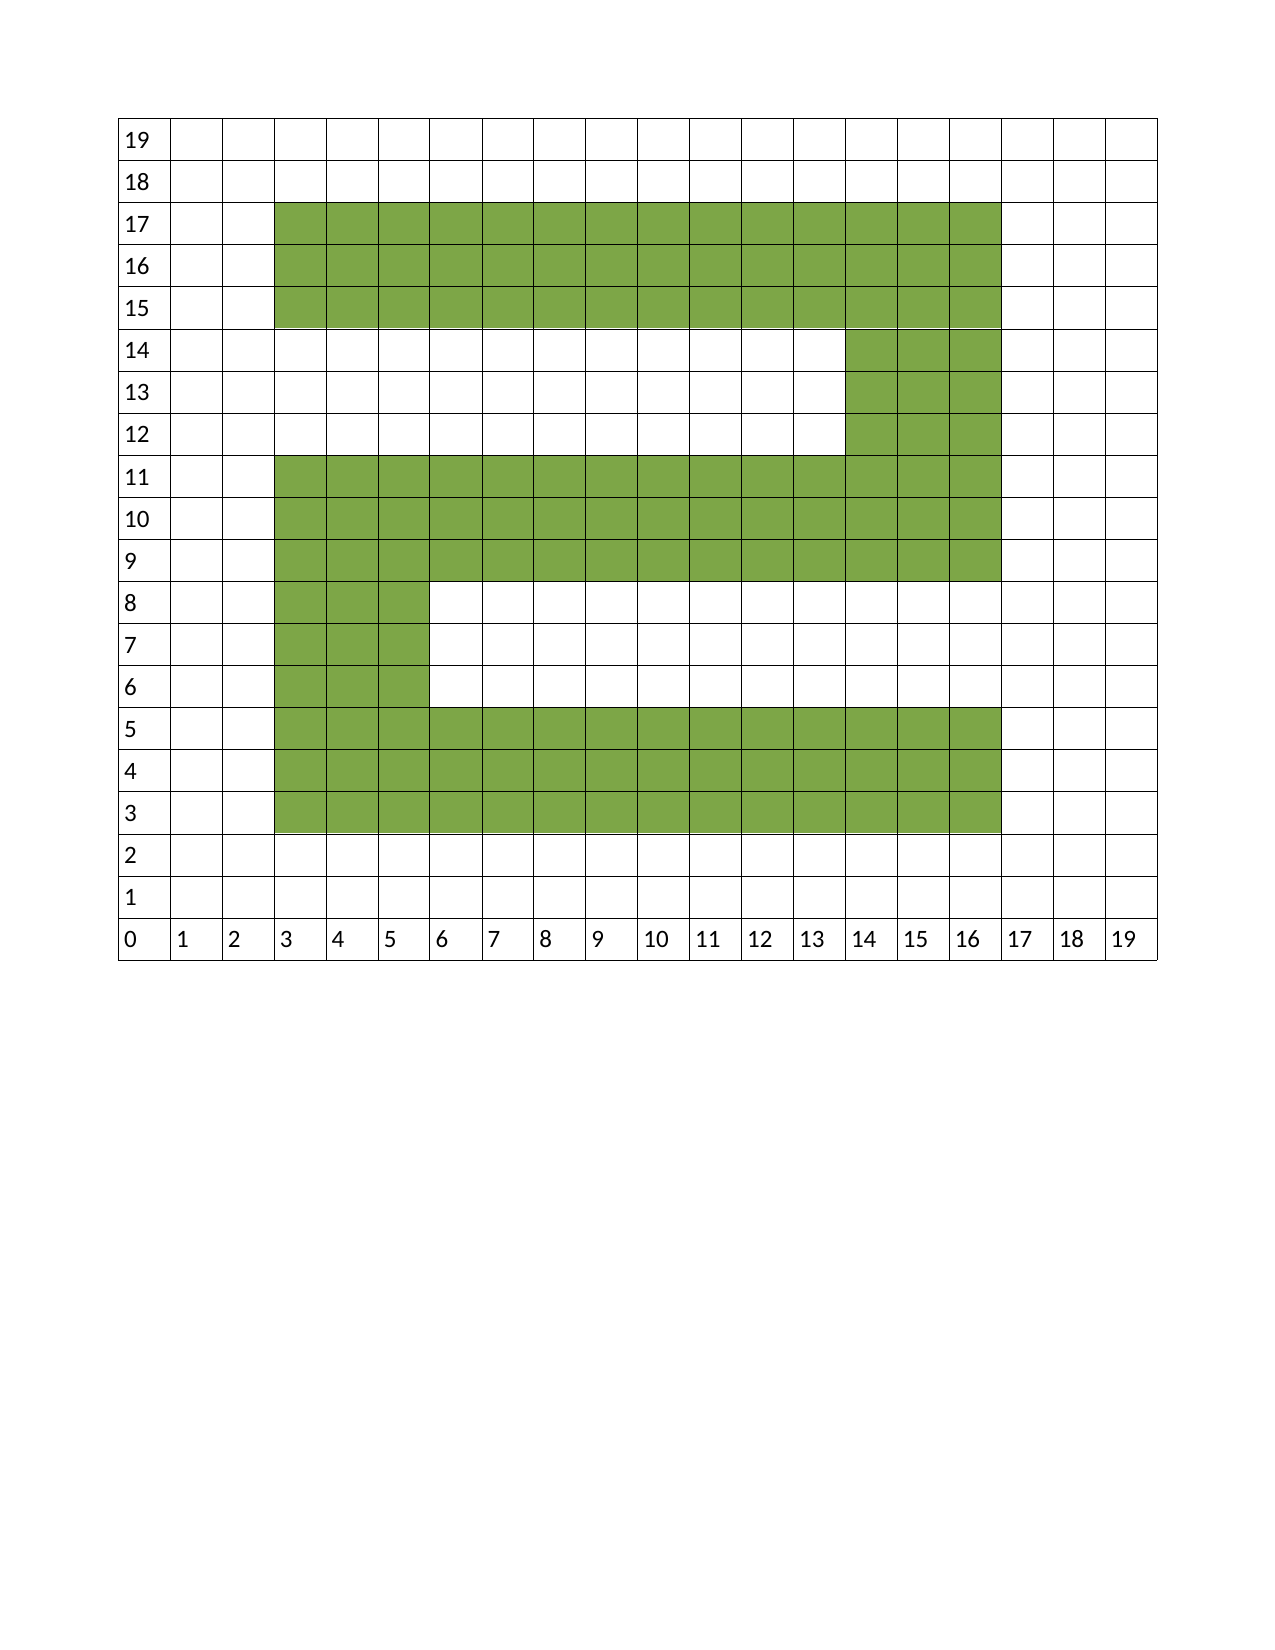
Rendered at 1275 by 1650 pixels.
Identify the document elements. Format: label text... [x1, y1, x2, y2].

table_cell [430, 877, 482, 918]
table_cell [534, 372, 585, 413]
table_cell [534, 792, 585, 833]
table_cell [638, 877, 689, 918]
table_header [690, 119, 741, 160]
table_cell [742, 203, 793, 244]
table_cell [638, 624, 689, 665]
table_cell [379, 835, 429, 876]
table_cell [742, 414, 793, 455]
table_cell [950, 330, 1001, 371]
table_cell [275, 456, 326, 497]
table_cell [690, 835, 741, 876]
table_cell [483, 835, 533, 876]
table_cell [1054, 372, 1105, 413]
table_cell 7 [483, 919, 533, 960]
table_cell [586, 750, 637, 791]
table_cell [638, 750, 689, 791]
table_cell [898, 456, 949, 497]
table_cell [794, 203, 845, 244]
table_cell [327, 624, 378, 665]
table_cell [223, 750, 274, 791]
table_cell [1002, 245, 1053, 286]
table_cell [1106, 498, 1157, 539]
table_cell [950, 287, 1001, 328]
table_cell [379, 792, 429, 833]
table_cell [1054, 835, 1105, 876]
table_cell [483, 161, 533, 202]
table_cell [534, 203, 585, 244]
table_cell [483, 624, 533, 665]
table_header 19 [119, 119, 170, 160]
table_cell [1002, 708, 1053, 749]
table_header [171, 119, 222, 160]
table_cell [846, 287, 897, 328]
table_cell [430, 750, 482, 791]
table_header [327, 119, 378, 160]
table_cell 1 [171, 919, 222, 960]
table_header [950, 119, 1001, 160]
table_cell [483, 245, 533, 286]
table_cell [742, 540, 793, 581]
table_cell [275, 372, 326, 413]
table_cell [483, 287, 533, 328]
table_cell [1106, 666, 1157, 707]
table_cell [638, 498, 689, 539]
table_cell [690, 750, 741, 791]
table_cell [430, 540, 482, 581]
table_cell [275, 582, 326, 623]
table_cell 16 [119, 245, 170, 286]
table_cell [379, 666, 429, 707]
table_cell [379, 540, 429, 581]
table_cell [846, 456, 897, 497]
table_cell [794, 287, 845, 328]
table_cell [483, 203, 533, 244]
table_cell [586, 498, 637, 539]
table_cell [846, 203, 897, 244]
table_cell 1 [119, 877, 170, 918]
table_cell 0 [119, 919, 170, 960]
table_cell [846, 708, 897, 749]
table_cell [898, 498, 949, 539]
table_cell [379, 456, 429, 497]
table_cell [483, 708, 533, 749]
table_cell [327, 372, 378, 413]
table_header [846, 119, 897, 160]
table_cell 13 [794, 919, 845, 960]
table_cell [1002, 666, 1053, 707]
table_cell [483, 666, 533, 707]
table_cell [794, 414, 845, 455]
table_header [1002, 119, 1053, 160]
table_cell [950, 161, 1001, 202]
table_cell [846, 624, 897, 665]
table_cell [534, 330, 585, 371]
table_cell [742, 624, 793, 665]
table_cell [690, 624, 741, 665]
table_cell [171, 330, 222, 371]
table_cell [898, 666, 949, 707]
table_cell [586, 372, 637, 413]
table_cell [1106, 708, 1157, 749]
table_cell [690, 372, 741, 413]
table_cell [171, 582, 222, 623]
table_cell [1054, 666, 1105, 707]
table_cell [690, 456, 741, 497]
table_cell [1106, 835, 1157, 876]
table_cell [742, 582, 793, 623]
table_cell [1054, 877, 1105, 918]
table_cell [327, 877, 378, 918]
table_cell [586, 624, 637, 665]
table_cell [327, 708, 378, 749]
table_cell [846, 835, 897, 876]
table_cell [950, 414, 1001, 455]
table_cell 10 [638, 919, 689, 960]
table_cell [586, 456, 637, 497]
table_cell 4 [327, 919, 378, 960]
table_cell [223, 835, 274, 876]
table_cell [898, 708, 949, 749]
table_cell [1054, 330, 1105, 371]
table_cell [379, 372, 429, 413]
table_cell [379, 161, 429, 202]
table_cell [534, 666, 585, 707]
table_cell [742, 161, 793, 202]
table_cell [1002, 624, 1053, 665]
table_cell [430, 666, 482, 707]
table_cell [1002, 161, 1053, 202]
table_cell [1002, 582, 1053, 623]
table_cell [275, 835, 326, 876]
table_cell [1002, 372, 1053, 413]
table_cell [171, 792, 222, 833]
table_cell [950, 877, 1001, 918]
table_cell [586, 540, 637, 581]
table_cell [1002, 414, 1053, 455]
table_cell 17 [119, 203, 170, 244]
table_cell [275, 750, 326, 791]
table_cell [223, 245, 274, 286]
table_cell [638, 372, 689, 413]
table_cell [1106, 582, 1157, 623]
table_cell [483, 330, 533, 371]
table_cell [223, 792, 274, 833]
table_cell [483, 750, 533, 791]
table_cell [846, 245, 897, 286]
table_cell [586, 708, 637, 749]
table_cell 17 [1002, 919, 1053, 960]
table_cell [1106, 792, 1157, 833]
table_cell [638, 708, 689, 749]
table_cell [1054, 245, 1105, 286]
table_cell [898, 161, 949, 202]
table_cell 9 [586, 919, 637, 960]
table_cell [534, 498, 585, 539]
table_cell [950, 792, 1001, 833]
table_cell [534, 835, 585, 876]
table_cell 3 [275, 919, 326, 960]
table_cell [1002, 792, 1053, 833]
table_cell [275, 287, 326, 328]
table_cell [690, 666, 741, 707]
table_cell [275, 498, 326, 539]
table_cell [327, 161, 378, 202]
table_cell 3 [119, 792, 170, 833]
table_cell 19 [1106, 919, 1157, 960]
table_cell [690, 245, 741, 286]
table_cell [794, 708, 845, 749]
table_cell [430, 203, 482, 244]
table_cell [1054, 161, 1105, 202]
table_cell [898, 330, 949, 371]
table_cell [950, 456, 1001, 497]
table_cell [483, 540, 533, 581]
table_cell [638, 414, 689, 455]
table_cell [223, 330, 274, 371]
table_cell [275, 161, 326, 202]
table_cell [223, 203, 274, 244]
table_cell [1106, 330, 1157, 371]
table_cell [534, 245, 585, 286]
table_cell [690, 708, 741, 749]
table_header [483, 119, 533, 160]
table_cell 2 [119, 835, 170, 876]
table_cell [898, 792, 949, 833]
table_cell [430, 498, 482, 539]
table_cell [1054, 624, 1105, 665]
table_cell 16 [950, 919, 1001, 960]
table_cell [1002, 287, 1053, 328]
table_header [430, 119, 482, 160]
table_cell [534, 877, 585, 918]
table_cell [690, 414, 741, 455]
table_cell [690, 792, 741, 833]
table_cell [742, 456, 793, 497]
table_cell [794, 540, 845, 581]
table_cell [586, 835, 637, 876]
table_cell [1106, 203, 1157, 244]
table_cell [742, 877, 793, 918]
table_cell [379, 203, 429, 244]
table_cell [171, 414, 222, 455]
table_cell [690, 161, 741, 202]
table_cell [171, 245, 222, 286]
table_cell 14 [119, 330, 170, 371]
table_cell [275, 245, 326, 286]
table_header [1054, 119, 1105, 160]
table_cell [794, 666, 845, 707]
table_cell 6 [430, 919, 482, 960]
table_cell [794, 456, 845, 497]
table_cell [534, 287, 585, 328]
table_cell [534, 456, 585, 497]
table_cell [534, 624, 585, 665]
table_cell [483, 582, 533, 623]
table_cell [794, 161, 845, 202]
table_cell [534, 414, 585, 455]
table_cell [950, 624, 1001, 665]
table_cell [379, 877, 429, 918]
table_cell [171, 708, 222, 749]
table_cell [1106, 624, 1157, 665]
table_cell [379, 245, 429, 286]
table_cell [1054, 708, 1105, 749]
table_cell 4 [119, 750, 170, 791]
table_cell [534, 161, 585, 202]
table_cell [223, 161, 274, 202]
table_cell [223, 624, 274, 665]
table_cell [430, 624, 482, 665]
table_cell [794, 624, 845, 665]
table_cell [1054, 582, 1105, 623]
table_cell [430, 708, 482, 749]
table_cell [846, 372, 897, 413]
table_cell [171, 372, 222, 413]
table_cell [1002, 456, 1053, 497]
table_cell [690, 540, 741, 581]
table_cell [1054, 287, 1105, 328]
table_cell 13 [119, 372, 170, 413]
table_header [742, 119, 793, 160]
table_cell [171, 750, 222, 791]
table_cell 11 [119, 456, 170, 497]
table_cell [430, 161, 482, 202]
table_cell [586, 666, 637, 707]
table_cell [171, 456, 222, 497]
table_cell 6 [119, 666, 170, 707]
table_cell [534, 582, 585, 623]
table_cell [586, 161, 637, 202]
table_cell 15 [119, 287, 170, 328]
table_cell [794, 750, 845, 791]
table_cell [1106, 750, 1157, 791]
table_cell [171, 877, 222, 918]
table_cell [171, 287, 222, 328]
table_cell [379, 330, 429, 371]
table_cell [1054, 498, 1105, 539]
table_cell [690, 498, 741, 539]
table_cell [690, 203, 741, 244]
table_cell [898, 372, 949, 413]
table_cell [586, 792, 637, 833]
table_cell [1002, 498, 1053, 539]
table_cell [171, 835, 222, 876]
table_cell [327, 330, 378, 371]
table_cell [327, 245, 378, 286]
table_cell 9 [119, 540, 170, 581]
table_cell [742, 498, 793, 539]
table_cell [690, 877, 741, 918]
table_cell [950, 708, 1001, 749]
table_cell [430, 792, 482, 833]
table_cell [690, 582, 741, 623]
table_cell [430, 456, 482, 497]
table_header [1106, 119, 1157, 160]
table_cell [950, 498, 1001, 539]
table_cell 12 [119, 414, 170, 455]
table_cell [1054, 540, 1105, 581]
table_cell [327, 456, 378, 497]
table_cell [638, 161, 689, 202]
table_cell [327, 540, 378, 581]
table_cell [430, 287, 482, 328]
table_cell [1106, 372, 1157, 413]
table_cell [1054, 456, 1105, 497]
table_cell [223, 498, 274, 539]
table_cell [846, 666, 897, 707]
table_cell 5 [119, 708, 170, 749]
table_cell [379, 582, 429, 623]
table_cell [898, 624, 949, 665]
table_cell [690, 287, 741, 328]
table_cell [483, 372, 533, 413]
table_cell [846, 330, 897, 371]
table_cell [638, 792, 689, 833]
table_cell [794, 245, 845, 286]
table_cell [483, 456, 533, 497]
table_cell [379, 750, 429, 791]
table_cell [638, 245, 689, 286]
table_cell [794, 835, 845, 876]
table_cell [950, 245, 1001, 286]
table_cell [846, 161, 897, 202]
table_cell 12 [742, 919, 793, 960]
table_cell [430, 372, 482, 413]
table_cell [586, 287, 637, 328]
table_cell [1002, 750, 1053, 791]
table_cell [171, 498, 222, 539]
table_cell [846, 414, 897, 455]
table_header [638, 119, 689, 160]
table_cell [794, 582, 845, 623]
table_cell [327, 414, 378, 455]
table_cell [534, 540, 585, 581]
table_cell 15 [898, 919, 949, 960]
table_cell [1002, 540, 1053, 581]
table_header [898, 119, 949, 160]
table_cell [1106, 540, 1157, 581]
table_cell [1054, 750, 1105, 791]
table_cell [275, 540, 326, 581]
table_cell [846, 750, 897, 791]
table_cell [275, 666, 326, 707]
table_cell [638, 582, 689, 623]
table_cell [327, 203, 378, 244]
table_cell [898, 877, 949, 918]
table_cell [430, 330, 482, 371]
table_cell [1002, 203, 1053, 244]
table_cell [1106, 245, 1157, 286]
table_cell [171, 161, 222, 202]
table_cell [327, 835, 378, 876]
table_cell [430, 582, 482, 623]
table_cell [223, 582, 274, 623]
table_cell [1002, 330, 1053, 371]
table_cell [950, 666, 1001, 707]
table_cell [586, 203, 637, 244]
table_cell [950, 540, 1001, 581]
table_cell [327, 498, 378, 539]
table_cell [223, 666, 274, 707]
table_cell 10 [119, 498, 170, 539]
table_cell [1002, 835, 1053, 876]
table_header [794, 119, 845, 160]
table_cell [638, 540, 689, 581]
table_cell [1106, 414, 1157, 455]
table_cell 8 [119, 582, 170, 623]
table_cell [379, 624, 429, 665]
table_cell [794, 330, 845, 371]
table_cell 14 [846, 919, 897, 960]
table_cell [1054, 414, 1105, 455]
table_cell [586, 582, 637, 623]
table_cell [327, 792, 378, 833]
table_cell [742, 330, 793, 371]
table_cell [586, 330, 637, 371]
table_cell [950, 372, 1001, 413]
table_cell [898, 245, 949, 286]
table_cell 7 [119, 624, 170, 665]
table_cell [586, 877, 637, 918]
table_cell [327, 750, 378, 791]
table_cell [1002, 877, 1053, 918]
table_cell [223, 708, 274, 749]
table_cell [275, 792, 326, 833]
table_cell [898, 287, 949, 328]
table_cell 8 [534, 919, 585, 960]
table_cell [690, 330, 741, 371]
table_header [534, 119, 585, 160]
table_cell [223, 877, 274, 918]
table_cell [898, 582, 949, 623]
table_cell [379, 287, 429, 328]
table_header [223, 119, 274, 160]
table_cell [1106, 877, 1157, 918]
table_cell [483, 792, 533, 833]
table_cell [1054, 792, 1105, 833]
table_cell [794, 372, 845, 413]
table_cell [950, 582, 1001, 623]
table_cell 11 [690, 919, 741, 960]
table_cell [742, 287, 793, 328]
table_cell [275, 330, 326, 371]
table_cell [534, 750, 585, 791]
table_cell [846, 792, 897, 833]
table_cell [898, 203, 949, 244]
table_cell [275, 624, 326, 665]
table_cell [171, 666, 222, 707]
table_cell [327, 287, 378, 328]
table_cell [1106, 161, 1157, 202]
table_cell 18 [119, 161, 170, 202]
table_cell [275, 414, 326, 455]
table_cell [483, 498, 533, 539]
table_cell [430, 835, 482, 876]
table_cell [846, 498, 897, 539]
table_cell [223, 456, 274, 497]
table_cell [794, 792, 845, 833]
table_cell [742, 372, 793, 413]
table_header [379, 119, 429, 160]
table_cell 5 [379, 919, 429, 960]
table_cell [430, 414, 482, 455]
table_cell [742, 750, 793, 791]
table_cell [742, 708, 793, 749]
table_cell [483, 414, 533, 455]
table_cell [223, 414, 274, 455]
table_cell [794, 877, 845, 918]
table_cell [742, 792, 793, 833]
table_cell 18 [1054, 919, 1105, 960]
table_cell [379, 708, 429, 749]
table_cell [223, 287, 274, 328]
table_cell [638, 666, 689, 707]
table_cell [1106, 287, 1157, 328]
table_cell [846, 877, 897, 918]
table_cell [898, 750, 949, 791]
table_cell [950, 835, 1001, 876]
table_cell [534, 708, 585, 749]
table_cell [483, 877, 533, 918]
table_cell [638, 203, 689, 244]
table_cell [379, 498, 429, 539]
table_cell [638, 330, 689, 371]
table_cell [275, 877, 326, 918]
table_cell [430, 245, 482, 286]
table_cell [898, 414, 949, 455]
table_cell [379, 414, 429, 455]
table_cell [223, 540, 274, 581]
table_cell [846, 582, 897, 623]
table_cell [898, 540, 949, 581]
table_cell [638, 456, 689, 497]
table_cell [171, 540, 222, 581]
table_header [275, 119, 326, 160]
table_cell [327, 582, 378, 623]
table_cell [275, 708, 326, 749]
table_cell 2 [223, 919, 274, 960]
table_cell [275, 203, 326, 244]
table_cell [742, 245, 793, 286]
table_cell [898, 835, 949, 876]
table_cell [327, 666, 378, 707]
table_cell [794, 498, 845, 539]
table_cell [171, 203, 222, 244]
table_cell [171, 624, 222, 665]
table_cell [742, 835, 793, 876]
table_cell [1106, 456, 1157, 497]
table_cell [586, 414, 637, 455]
table_cell [586, 245, 637, 286]
table_header [586, 119, 637, 160]
table_cell [1054, 203, 1105, 244]
table_cell [742, 666, 793, 707]
table_cell [223, 372, 274, 413]
table_cell [846, 540, 897, 581]
table_cell [950, 750, 1001, 791]
table_cell [638, 835, 689, 876]
table_cell [638, 287, 689, 328]
table_cell [950, 203, 1001, 244]
